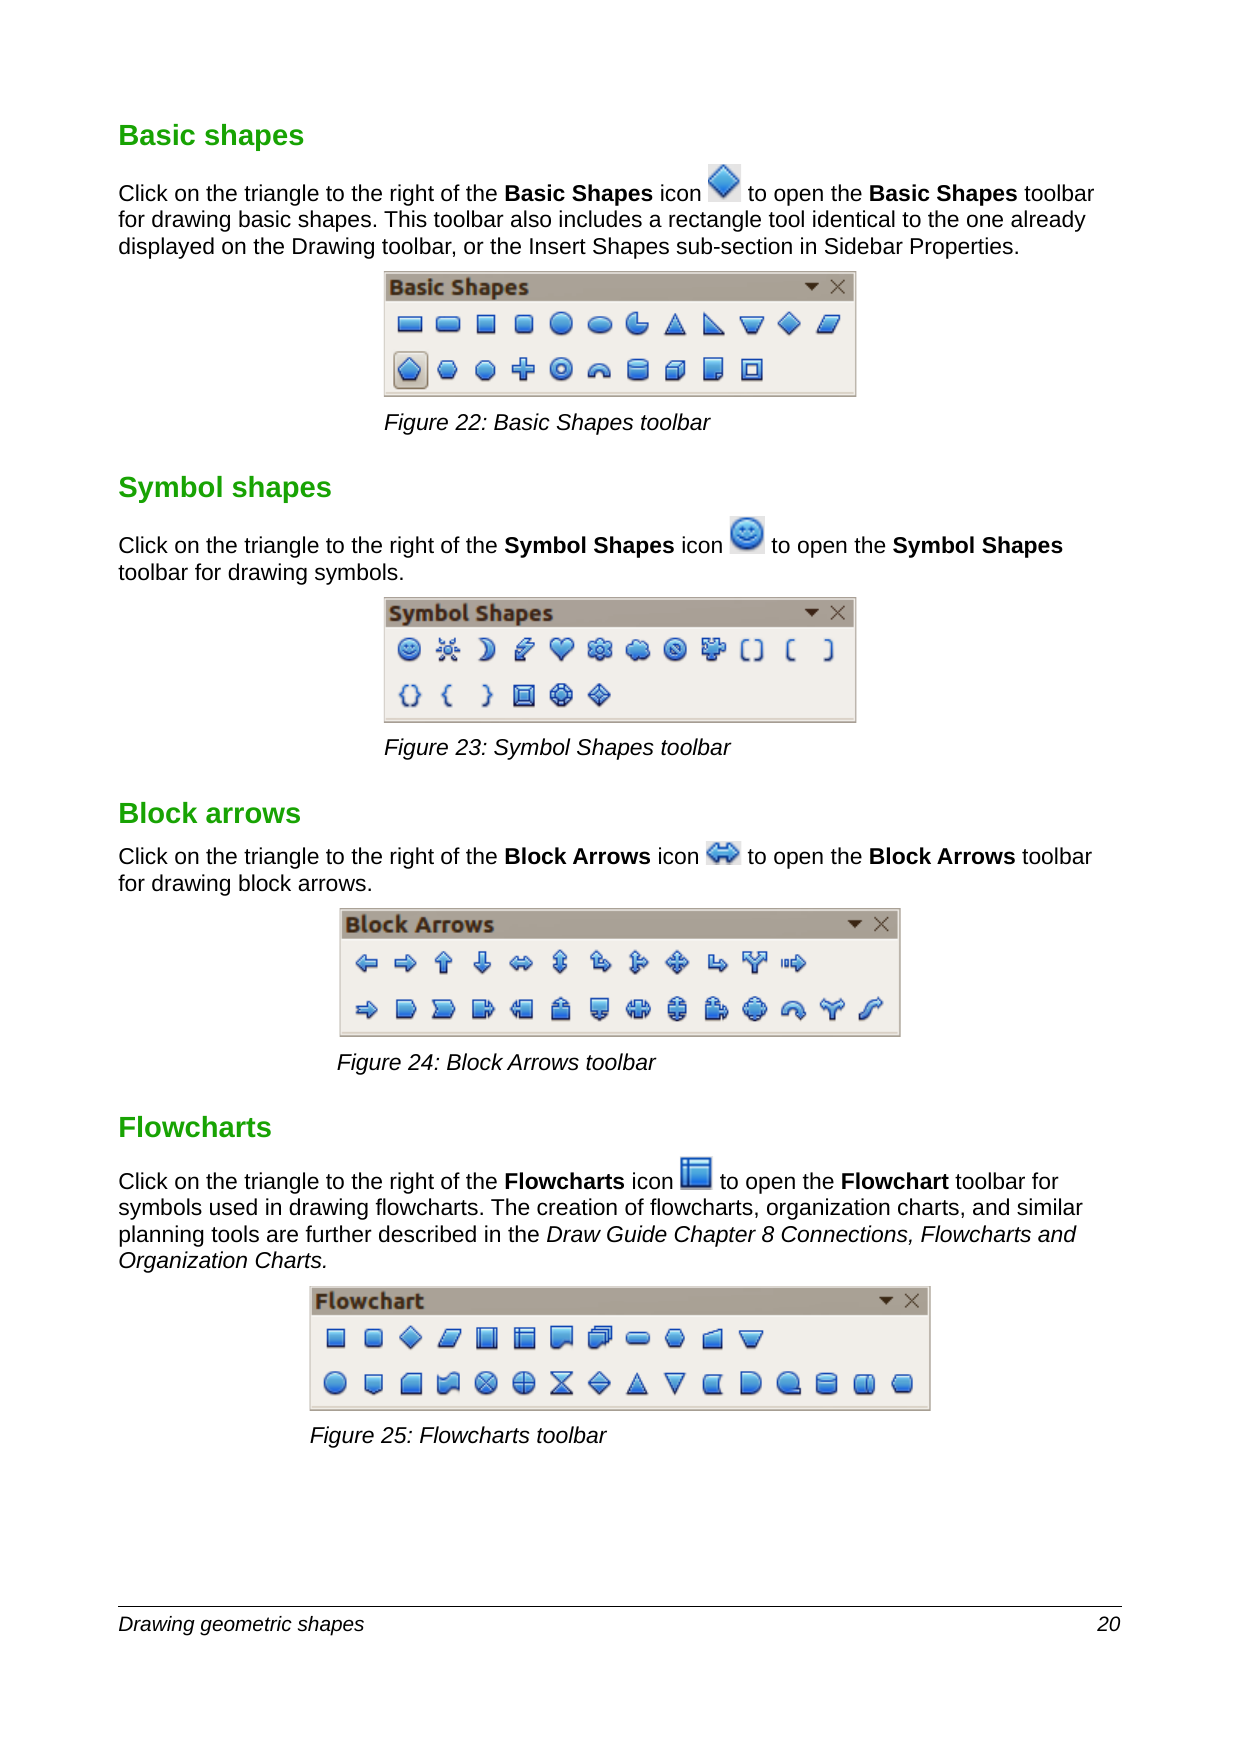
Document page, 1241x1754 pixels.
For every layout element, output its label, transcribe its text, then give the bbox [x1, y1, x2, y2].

text Figure 23: Symbol Shapes toolbar [384, 734, 856, 761]
picture [309, 1286, 931, 1411]
text Figure 24: Block Arrows toolbar [337, 1048, 904, 1075]
subtitle Flowcharts [118, 1110, 1122, 1144]
picture [383, 597, 857, 723]
subtitle Block arrows [118, 796, 1122, 829]
picture [679, 1156, 714, 1190]
picture [729, 516, 765, 554]
text Figure 25: Flowcharts toolbar [309, 1422, 931, 1449]
text Figure 22: Basic Shapes toolbar [384, 408, 856, 435]
picture [383, 271, 857, 397]
subtitle Basic shapes [118, 118, 1122, 152]
picture [708, 164, 742, 202]
text Click on the triangle to the right of the Basic Shapes icon to open the Basic Shapes toolbar for drawing basic shapes. This toolbar also includes a rectangle tool identical to the one already displayed on the Drawing toolbar, or the Insert Shapes sub-section in Sidebar Properties. [118, 164, 1122, 259]
text Click on the triangle to the right of the Flowcharts icon to open the Flowchart toolbar for symbols used in drawing flowcharts. The creation of flowcharts, organization charts, and similar planning tools are further described in the Draw Guide Chapter 8 Connections, Flowcharts and Organization Charts. [118, 1156, 1122, 1273]
text Click on the triangle to the right of the Symbol Shapes icon to open the Symbol Shapes toolbar for drawing symbols. [118, 516, 1122, 585]
text Click on the triangle to the right of the Block Arrows icon to open the Block Arrows toolbar for drawing block arrows. [118, 842, 1122, 896]
picture [705, 841, 742, 865]
subtitle Symbol shapes [118, 470, 1122, 504]
picture [339, 908, 901, 1037]
